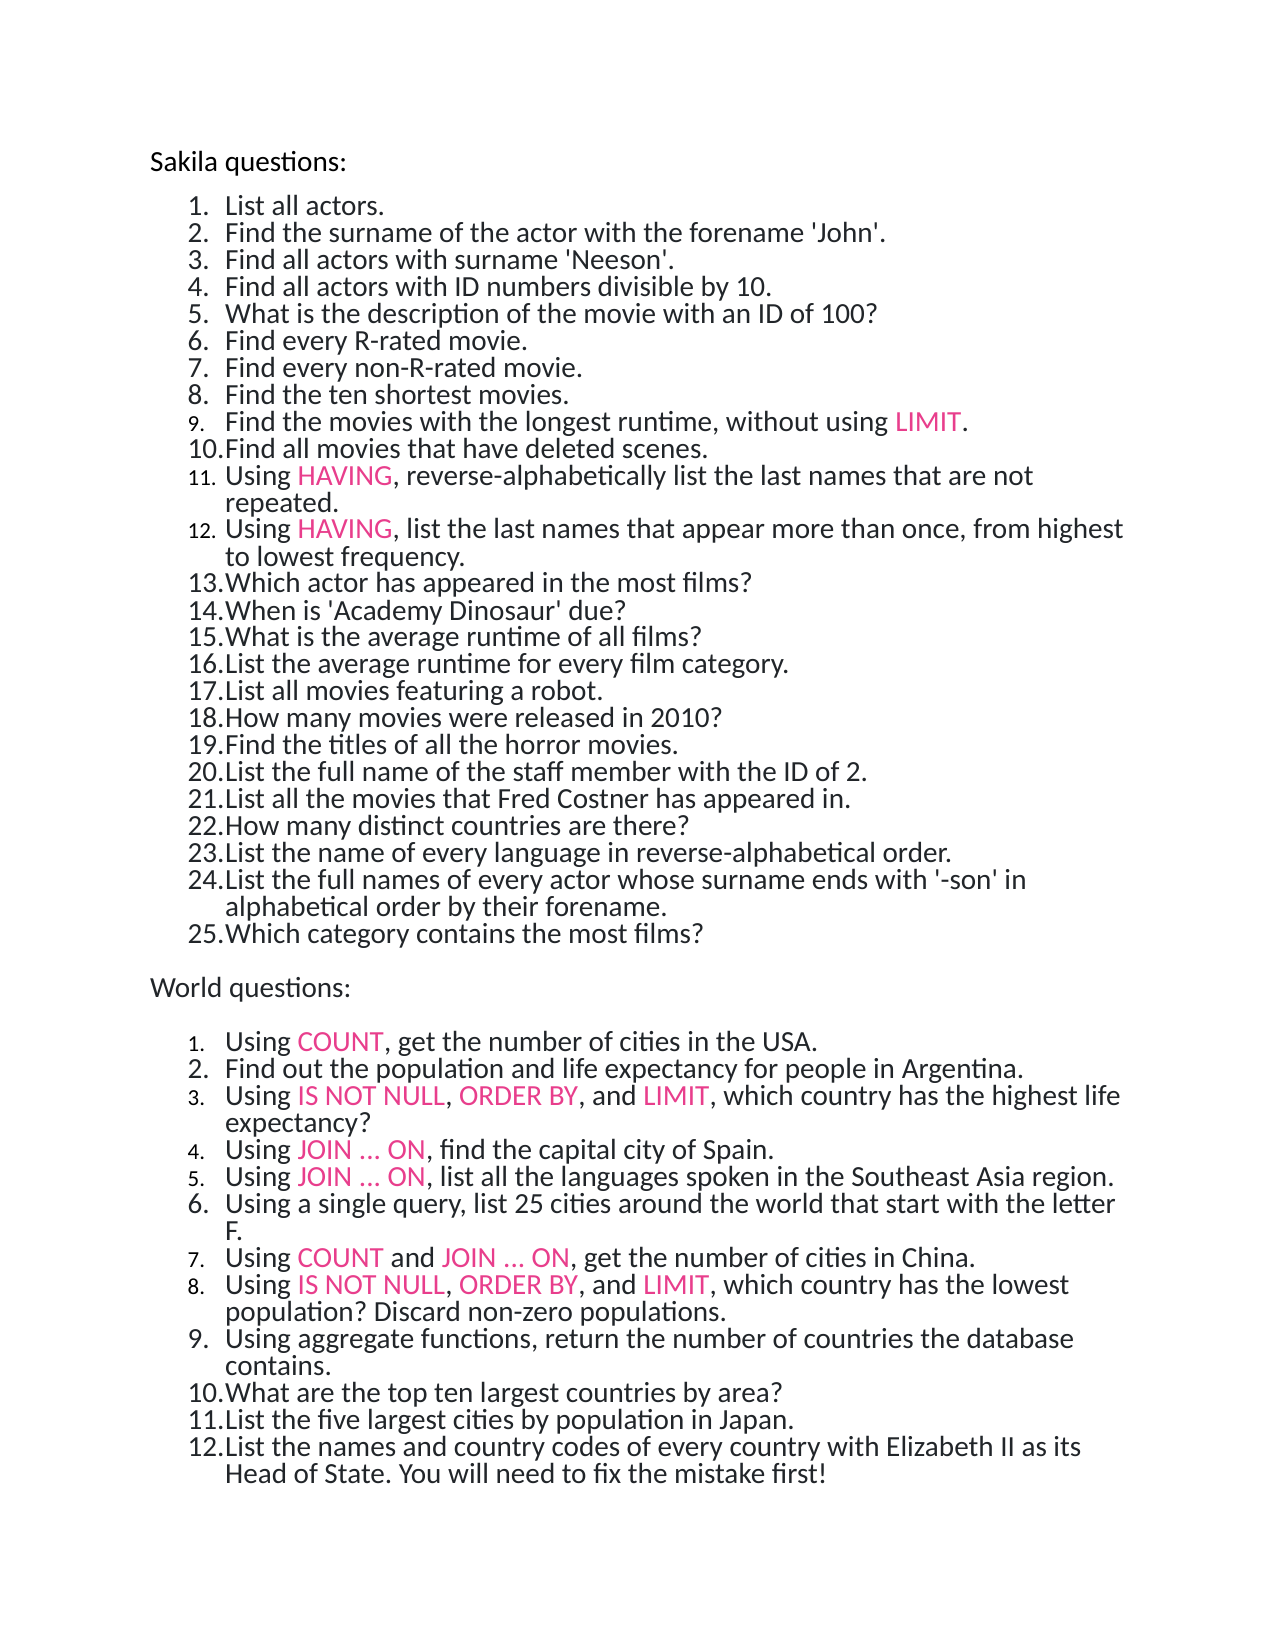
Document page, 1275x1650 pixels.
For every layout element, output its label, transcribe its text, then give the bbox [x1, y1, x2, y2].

list Find all actors with ID numbers divisible by 10. [187, 274, 1125, 302]
list Find out the population and life expectancy for people in Argentina. [187, 1057, 1125, 1084]
list Using JOIN ... ON, find the capital city of Spain. [187, 1138, 1125, 1165]
list List the five largest cities by population in Japan. [187, 1408, 1125, 1435]
list Using IS NOT NULL, ORDER BY, and LIMIT, which country has the highest life expectancy? [187, 1084, 1125, 1138]
list Using COUNT, get the number of cities in the USA. [187, 1030, 1125, 1057]
list What are the top ten largest countries by area? [187, 1381, 1125, 1408]
list Using JOIN ... ON, list all the languages spoken in the Southeast Asia region. [187, 1165, 1125, 1192]
list What is the description of the movie with an ID of 100? [187, 302, 1125, 328]
text World questions: [150, 976, 1125, 1003]
list Find the movies with the longest runtime, without using LIMIT. [187, 409, 1125, 436]
list List all actors. [187, 194, 1125, 221]
list Find every non-R-rated movie. [187, 356, 1125, 382]
list List the name of every language in reverse-alphabetical order. [187, 841, 1125, 868]
list How many distinct countries are there? [187, 814, 1125, 841]
text Sakila questions: [150, 150, 1125, 177]
list Find the ten shortest movies. [187, 382, 1125, 409]
list Using a single query, list 25 cities around the world that start with the letter F. [187, 1192, 1125, 1246]
list When is 'Academy Dinosaur' due? [187, 598, 1125, 625]
list Find the titles of all the horror movies. [187, 733, 1125, 760]
list List all movies featuring a robot. [187, 679, 1125, 706]
list Find all actors with surname 'Neeson'. [187, 248, 1125, 274]
list How many movies were released in 2010? [187, 706, 1125, 733]
list List the names and country codes of every country with Elizabeth II as its Head of State. You will need to fix the mistake first! [187, 1435, 1125, 1489]
list What is the average runtime of all films? [187, 625, 1125, 652]
list Find all movies that have deleted scenes. [187, 436, 1125, 463]
list List the average runtime for every film category. [187, 652, 1125, 679]
list Find every R-rated movie. [187, 328, 1125, 356]
list Which actor has appeared in the most films? [187, 571, 1125, 598]
list Using aggregate functions, return the number of countries the database contains. [187, 1327, 1125, 1381]
list List all the movies that Fred Costner has appeared in. [187, 787, 1125, 814]
list Using HAVING, reverse-alphabetically list the last names that are not repeated. [187, 463, 1125, 517]
list Using COUNT and JOIN ... ON, get the number of cities in China. [187, 1246, 1125, 1273]
list List the full name of the staff member with the ID of 2. [187, 760, 1125, 787]
list Find the surname of the actor with the forename 'John'. [187, 221, 1125, 248]
list List the full names of every actor whose surname ends with '-son' in alphabetical order by their forename. [187, 868, 1125, 922]
list Using IS NOT NULL, ORDER BY, and LIMIT, which country has the lowest population? Discard non-zero populations. [187, 1273, 1125, 1327]
list Which category contains the most films? [187, 922, 1125, 949]
list Using HAVING, list the last names that appear more than once, from highest to lowest frequency. [187, 517, 1125, 571]
